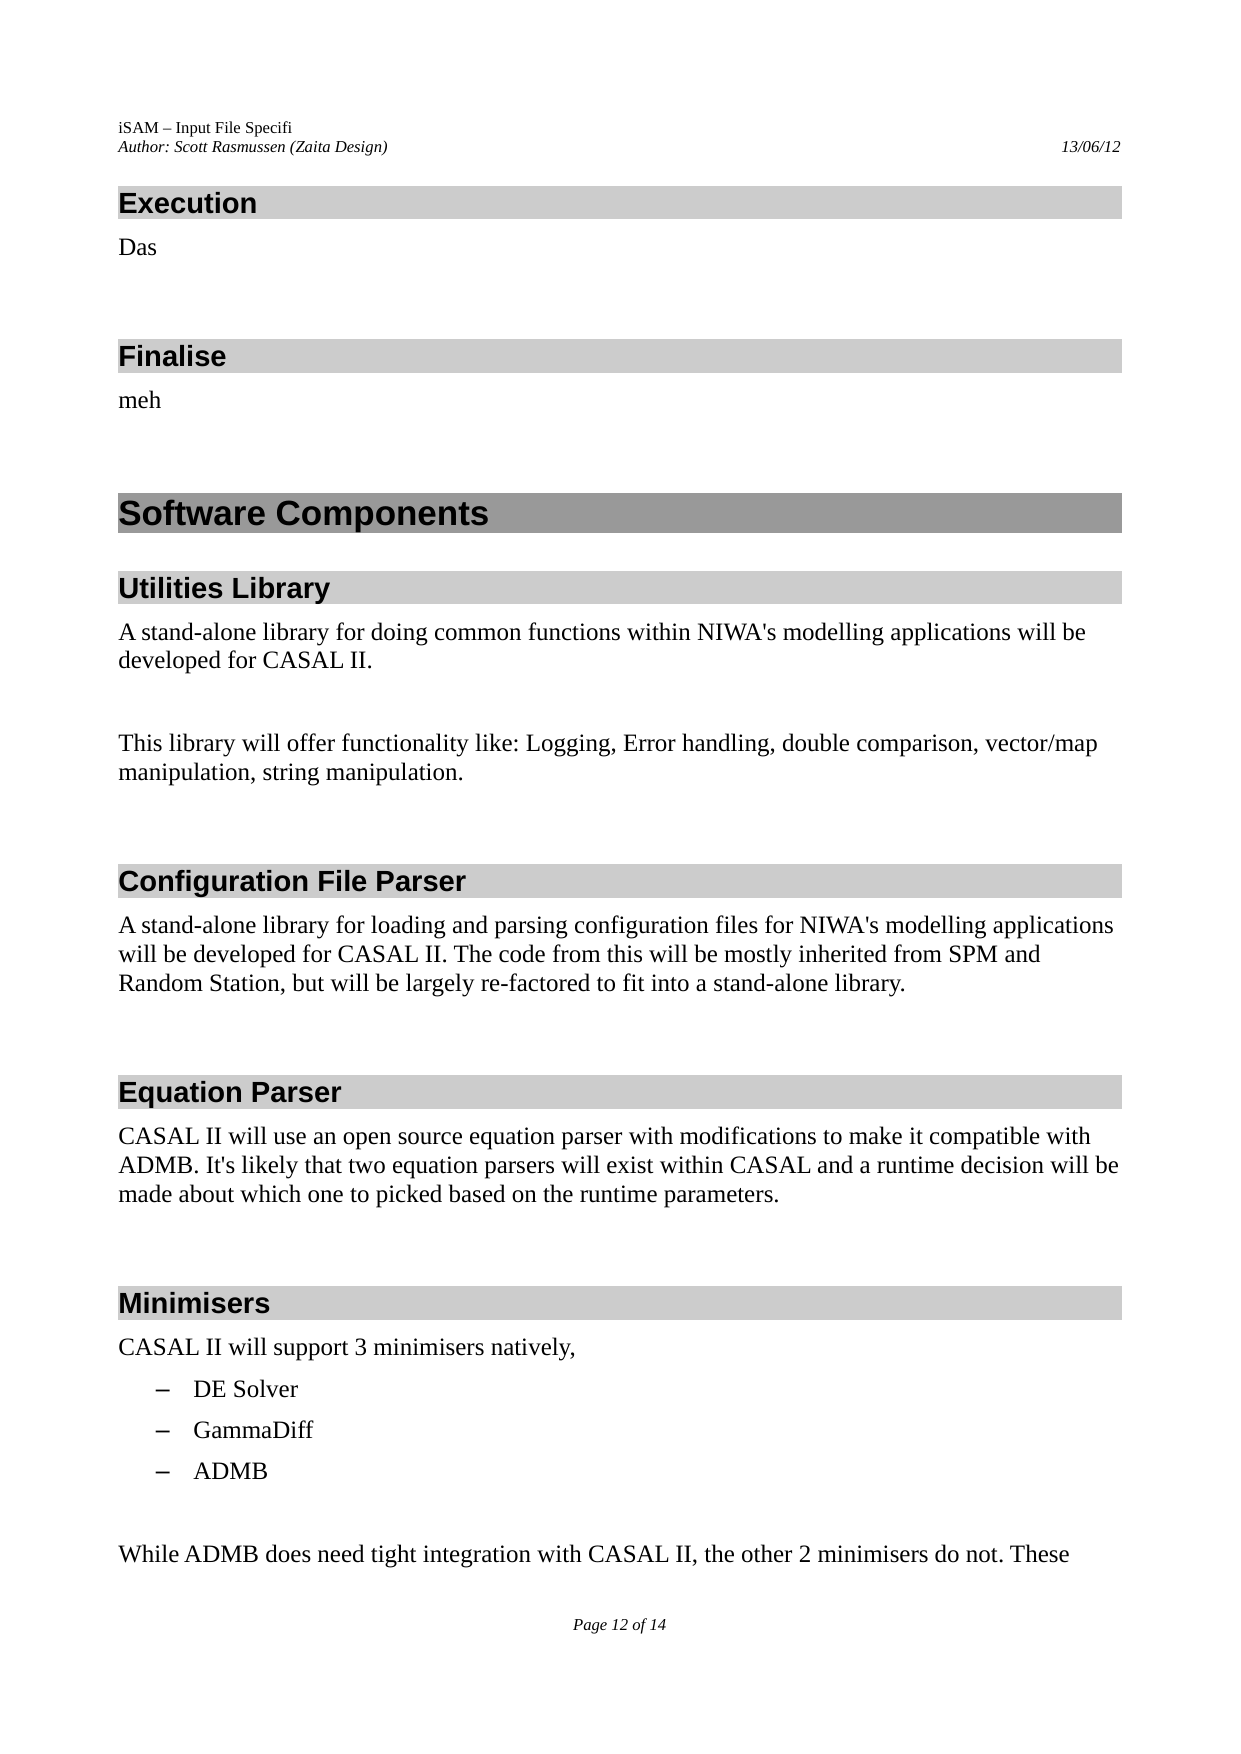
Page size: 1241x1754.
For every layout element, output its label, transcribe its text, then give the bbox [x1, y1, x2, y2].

text CASAL II will support 3 minimisers natively, [118, 1332, 1122, 1361]
list GammaDiff [156, 1415, 1122, 1444]
text meh [118, 386, 1122, 414]
text CASAL II will use an open source equation parser with modifications to make it compatible with ADMB. It's likely that two equation parsers will exist within CASAL and a runtime decision will be made about which one to picked based on the runtime parameters. [118, 1121, 1122, 1208]
list DE Solver [156, 1374, 1122, 1402]
subtitle Execution [118, 186, 1122, 219]
subtitle Equation Parser [118, 1075, 1122, 1109]
list ADMB [156, 1456, 1122, 1485]
text A stand-alone library for doing common functions within NIWA's modelling applications will be developed for CASAL II. [118, 617, 1122, 674]
text Das [118, 232, 1122, 261]
subtitle Software Components [118, 493, 1122, 533]
subtitle Configuration File Parser [118, 864, 1122, 898]
text While ADMB does need tight integration with CASAL II, the other 2 minimisers do not. These [118, 1539, 1122, 1567]
text This library will offer functionality like: Logging, Error handling, double comparison, vector/map manipulation, string manipulation. [118, 728, 1122, 786]
subtitle Utilities Library [118, 571, 1122, 604]
text A stand-alone library for loading and parsing configuration files for NIWA's modelling applications will be developed for CASAL II. The code from this will be mostly inherited from SPM and Random Station, but will be largely re-factored to fit into a stand-alone library. [118, 910, 1122, 997]
subtitle Finalise [118, 339, 1122, 373]
subtitle Minimisers [118, 1286, 1122, 1320]
